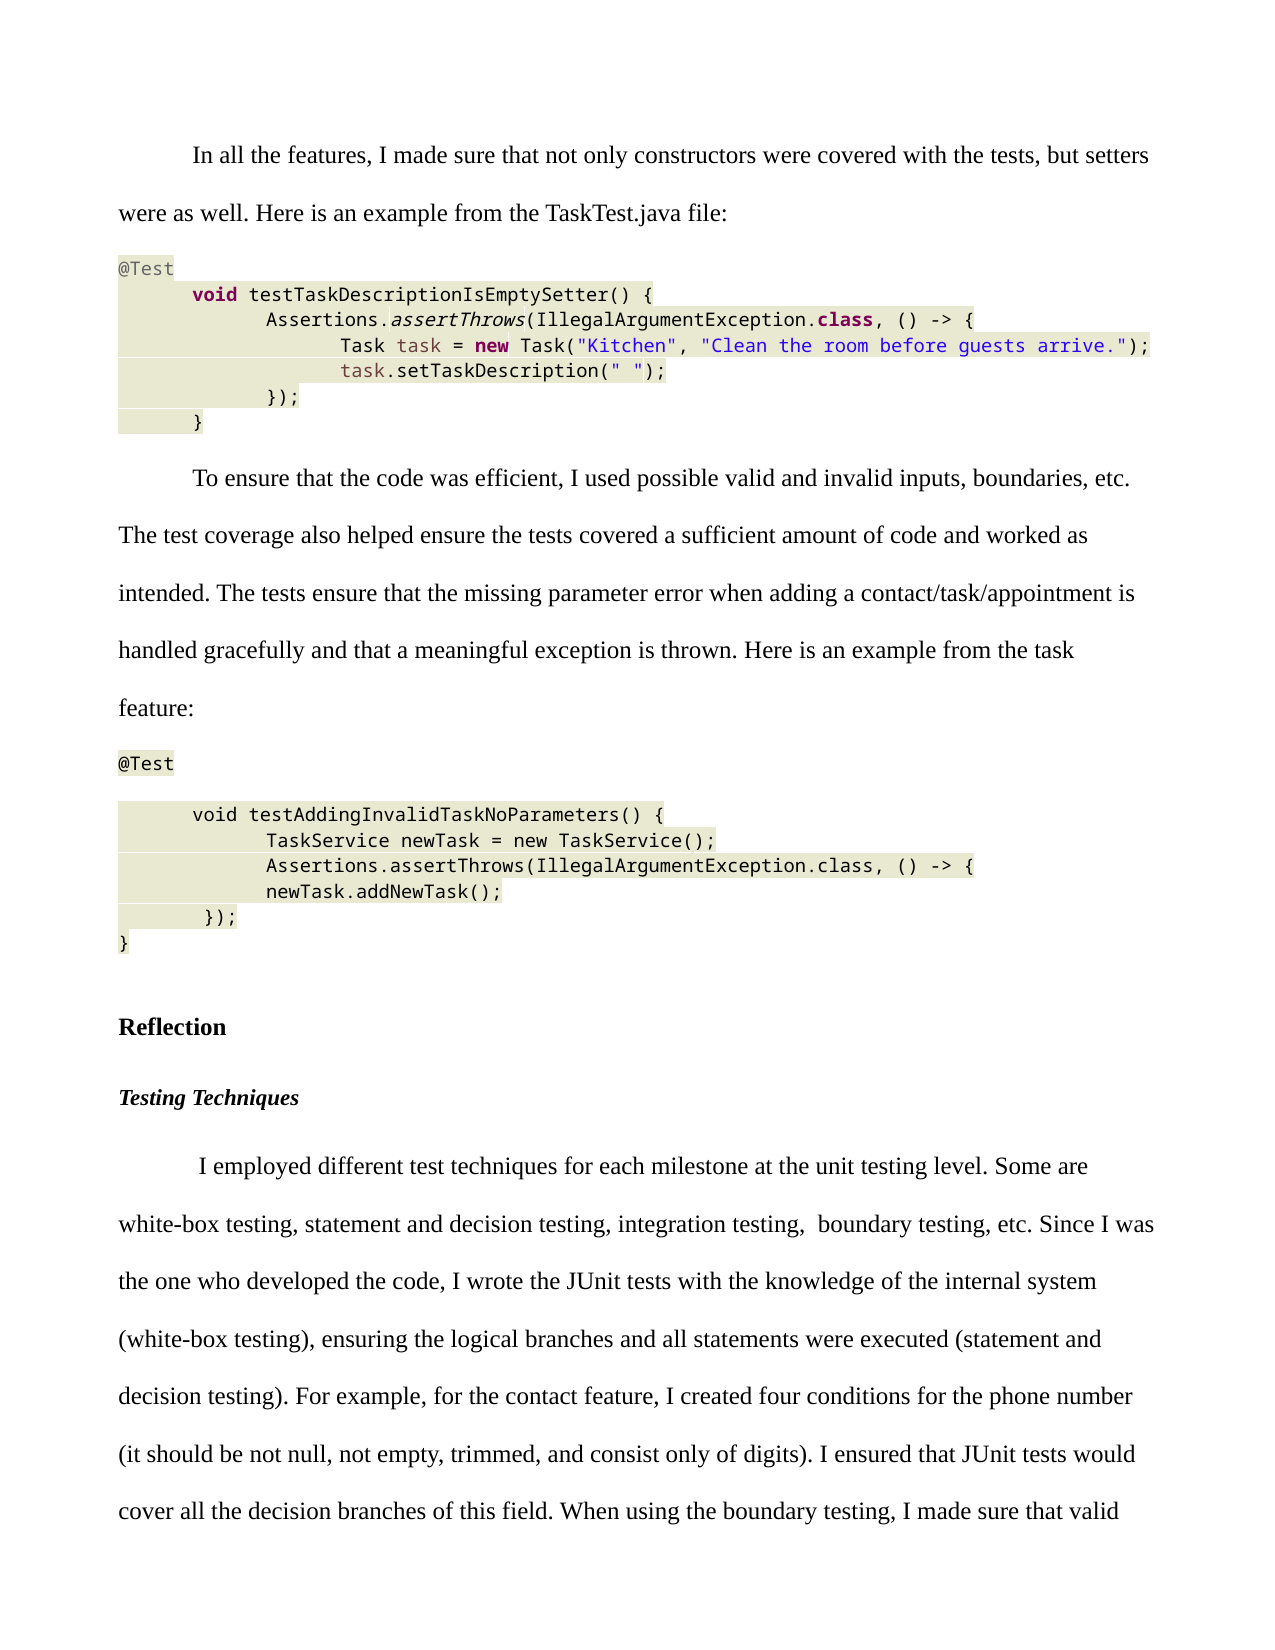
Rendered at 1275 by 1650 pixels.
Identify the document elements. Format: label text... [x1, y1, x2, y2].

text } [118, 408, 1157, 434]
text task.setTaskDescription(" "); [118, 357, 1157, 383]
text Reflection [118, 1012, 1157, 1041]
text }); [118, 903, 1157, 929]
text void testTaskDescriptionIsEmptySetter() { [118, 281, 1157, 306]
text @Test [118, 750, 1157, 776]
text void testAddingInvalidTaskNoParameters() { [118, 801, 1157, 827]
text Testing Techniques [118, 1084, 1157, 1110]
text Task task = new Task("Kitchen", "Clean the room before guests arrive."); [118, 332, 1157, 357]
text In all the features, I made sure that not only constructors were covered with the tests, but setters were as well. Here is an example from the TaskTest.java file: [118, 140, 1157, 227]
text Assertions.assertThrows(IllegalArgumentException.class, () -> { [118, 852, 1157, 878]
text @Test [118, 255, 1157, 281]
text }); [118, 383, 1157, 408]
text I employed different test techniques for each milestone at the unit testing level. Some are white-box testing, statement and decision testing, integration testing, boundary testing, etc. Since I was the one who developed the code, I wrote the JUnit tests with the knowledge of the internal system (white-box testing), ensuring the logical branches and all statements were executed (statement and decision testing). For example, for the contact feature, I created four conditions for the phone number (it should be not null, not empty, trimmed, and consist only of digits). I ensured that JUnit tests would cover all the decision branches of this field. When using the boundary testing, I made sure that valid [118, 1151, 1157, 1525]
text To ensure that the code was efficient, I used possible valid and invalid inputs, boundaries, etc. The test coverage also helped ensure the tests covered a sufficient amount of code and worked as intended. The tests ensure that the missing parameter error when adding a contact/task/appointment is handled gracefully and that a meaningful exception is thrown. Here is an example from the task feature: [118, 463, 1157, 722]
text TaskService newTask = new TaskService(); [118, 827, 1157, 852]
text } [118, 929, 1157, 954]
text newTask.addNewTask(); [118, 878, 1157, 903]
text Assertions.assertThrows(IllegalArgumentException.class, () -> { [118, 306, 1157, 332]
